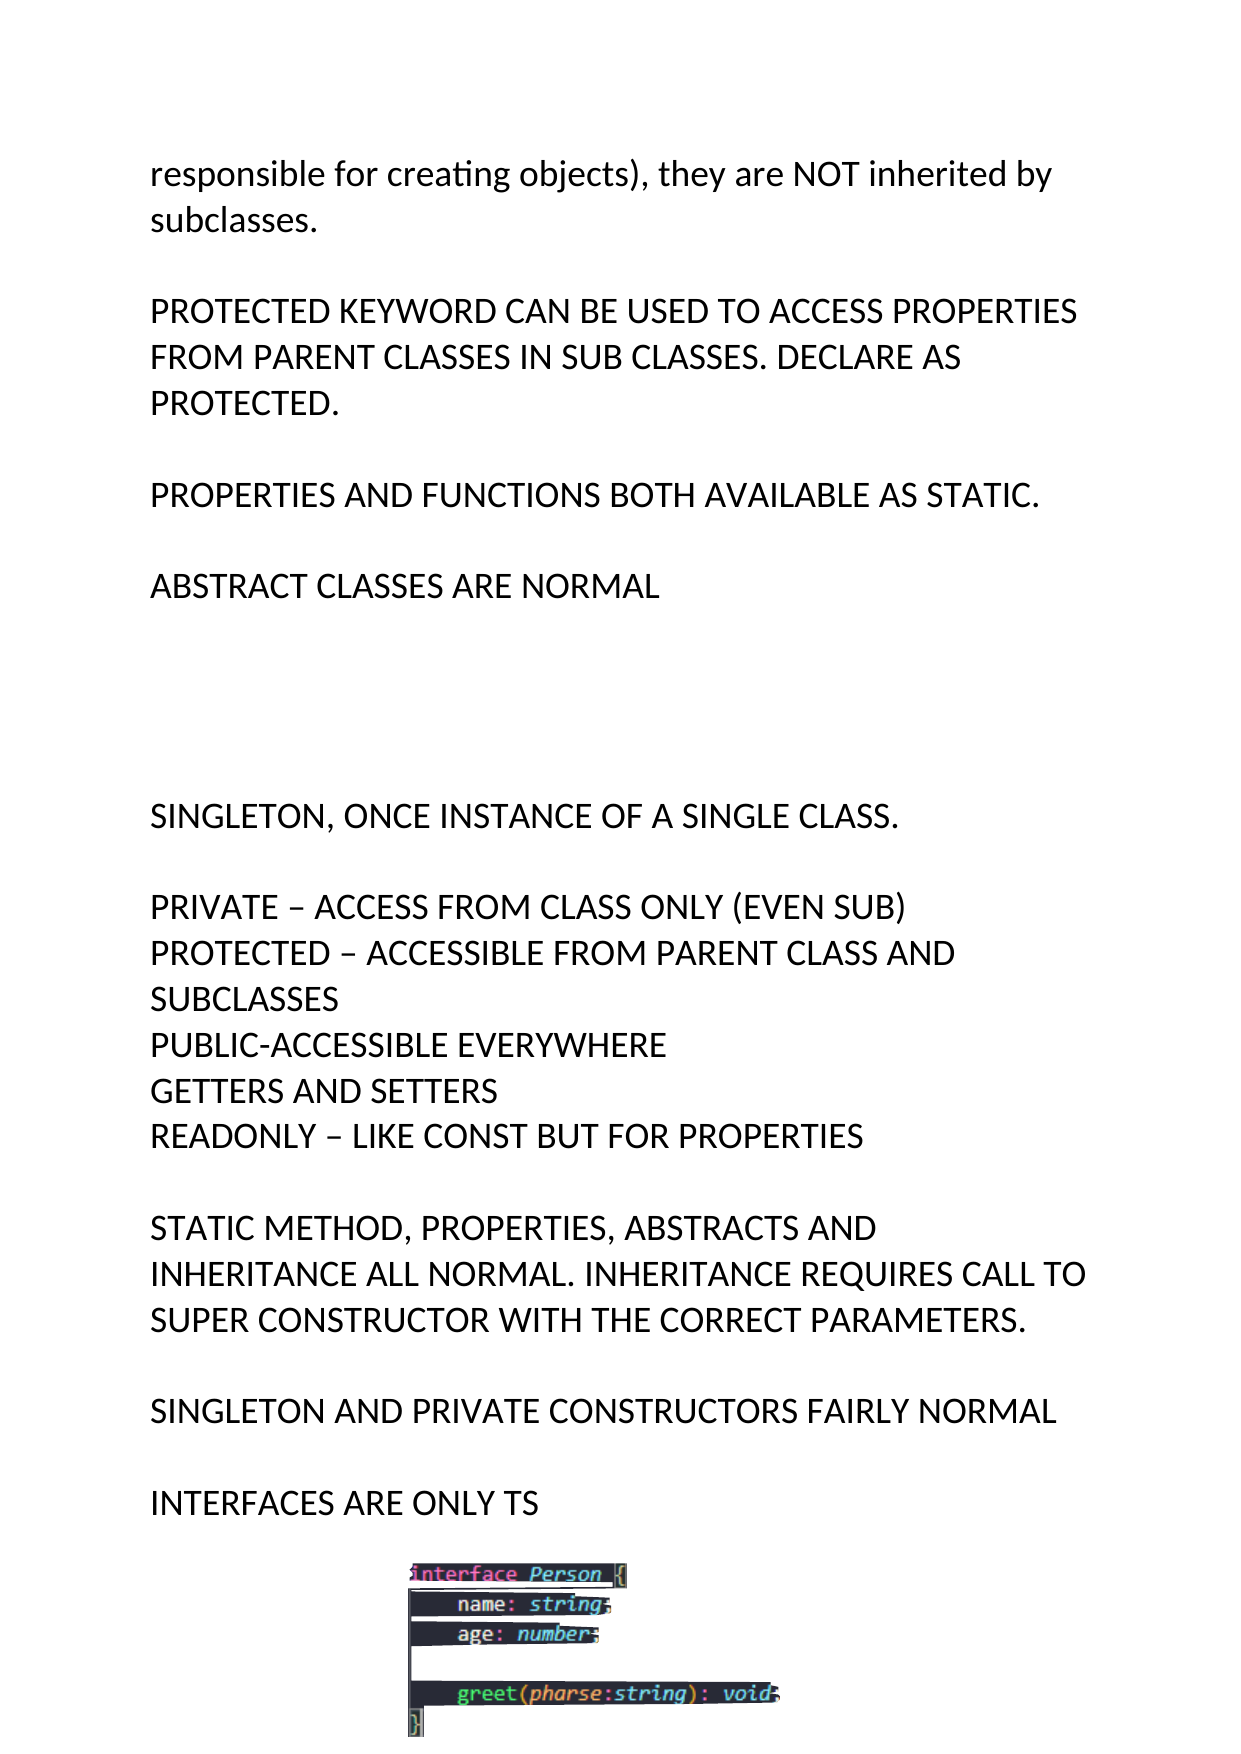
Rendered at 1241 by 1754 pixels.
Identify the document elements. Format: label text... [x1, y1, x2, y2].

text SINGLETON, ONCE INSTANCE OF A SINGLE CLASS. [150, 792, 1090, 837]
text PUBLIC-ACCESSIBLE EVERYWHERE [150, 1021, 1090, 1067]
text GETTERS AND SETTERS [150, 1067, 1090, 1112]
text PROPERTIES AND FUNCTIONS BOTH AVAILABLE AS STATIC. [150, 471, 1090, 517]
text READONLY – LIKE CONST BUT FOR PROPERTIES [150, 1112, 1090, 1158]
text SINGLETON AND PRIVATE CONSTRUCTORS FAIRLY NORMAL [150, 1387, 1090, 1433]
text PROTECTED – ACCESSIBLE FROM PARENT CLASS AND SUBCLASSES [150, 929, 1090, 1021]
text INTERFACES ARE ONLY TS [150, 1479, 1090, 1525]
text ABSTRACT CLASSES ARE NORMAL [150, 562, 1090, 608]
text STATIC METHOD, PROPERTIES, ABSTRACTS AND INHERITANCE ALL NORMAL. INHERITANCE REQUIRES CALL TO SUPER CONSTRUCTOR WITH THE CORRECT PARAMETERS. [150, 1204, 1090, 1342]
text responsible for creating objects), they are NOT inherited by subclasses. [150, 150, 1090, 242]
text PROTECTED KEYWORD CAN BE USED TO ACCESS PROPERTIES FROM PARENT CLASSES IN SUB CLASSES. DECLARE AS PROTECTED. [150, 287, 1090, 425]
text PRIVATE – ACCESS FROM CLASS ONLY (EVEN SUB) [150, 883, 1090, 929]
